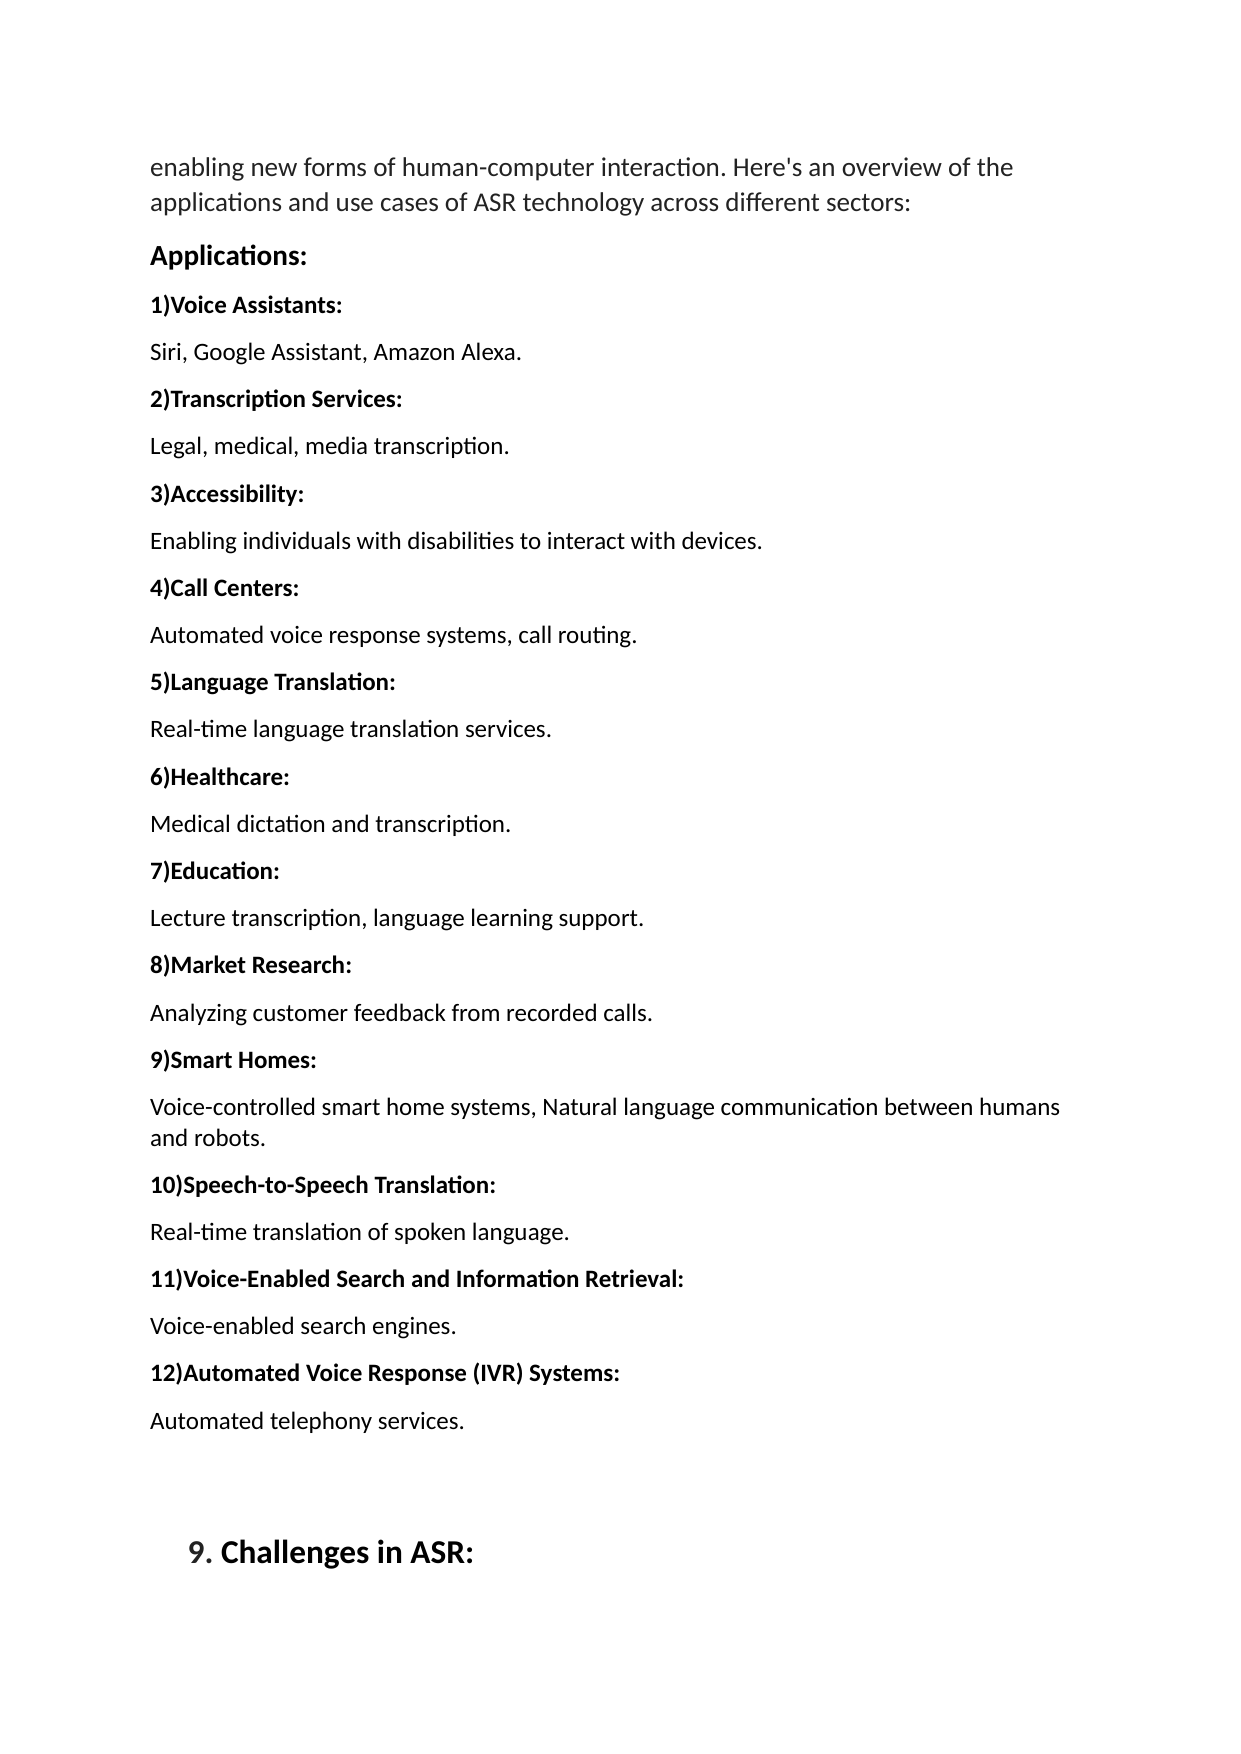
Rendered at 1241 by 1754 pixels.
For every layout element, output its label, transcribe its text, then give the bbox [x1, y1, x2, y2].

text Siri, Google Assistant, Amazon Alexa. [150, 336, 1090, 367]
text 6)Healthcare: [150, 761, 1090, 791]
text Voice-enabled search engines. [150, 1310, 1090, 1341]
text Automated voice response systems, call routing. [150, 619, 1090, 650]
text Voice-controlled smart home systems, Natural language communication between humans and robots. [150, 1091, 1090, 1152]
text Real-time translation of spoken language. [150, 1216, 1090, 1247]
text 9. Challenges in ASR: [187, 1531, 1090, 1571]
text Automated telephony services. [150, 1405, 1090, 1435]
text 10)Speech-to-Speech Translation: [150, 1169, 1090, 1199]
text Analyzing customer feedback from recorded calls. [150, 997, 1090, 1027]
text 9)Smart Homes: [150, 1044, 1090, 1074]
text 4)Call Centers: [150, 572, 1090, 603]
text 2)Transcription Services: [150, 383, 1090, 414]
text Applications: [150, 237, 1090, 272]
text 3)Accessibility: [150, 478, 1090, 508]
text 11)Voice-Enabled Search and Information Retrieval: [150, 1263, 1090, 1294]
text 1)Voice Assistants: [150, 289, 1090, 319]
text Legal, medical, media transcription. [150, 431, 1090, 461]
text Real-time language translation services. [150, 714, 1090, 744]
text 8)Market Research: [150, 949, 1090, 980]
text 5)Language Translation: [150, 666, 1090, 697]
text enabling new forms of human-computer interaction. Here's an overview of the applications and use cases of ASR technology across different sectors: [150, 150, 1090, 218]
text 12)Automated Voice Response (IVR) Systems: [150, 1358, 1090, 1388]
text 7)Education: [150, 855, 1090, 886]
text Enabling individuals with disabilities to interact with devices. [150, 525, 1090, 555]
text Medical dictation and transcription. [150, 808, 1090, 838]
text Lecture transcription, language learning support. [150, 902, 1090, 933]
